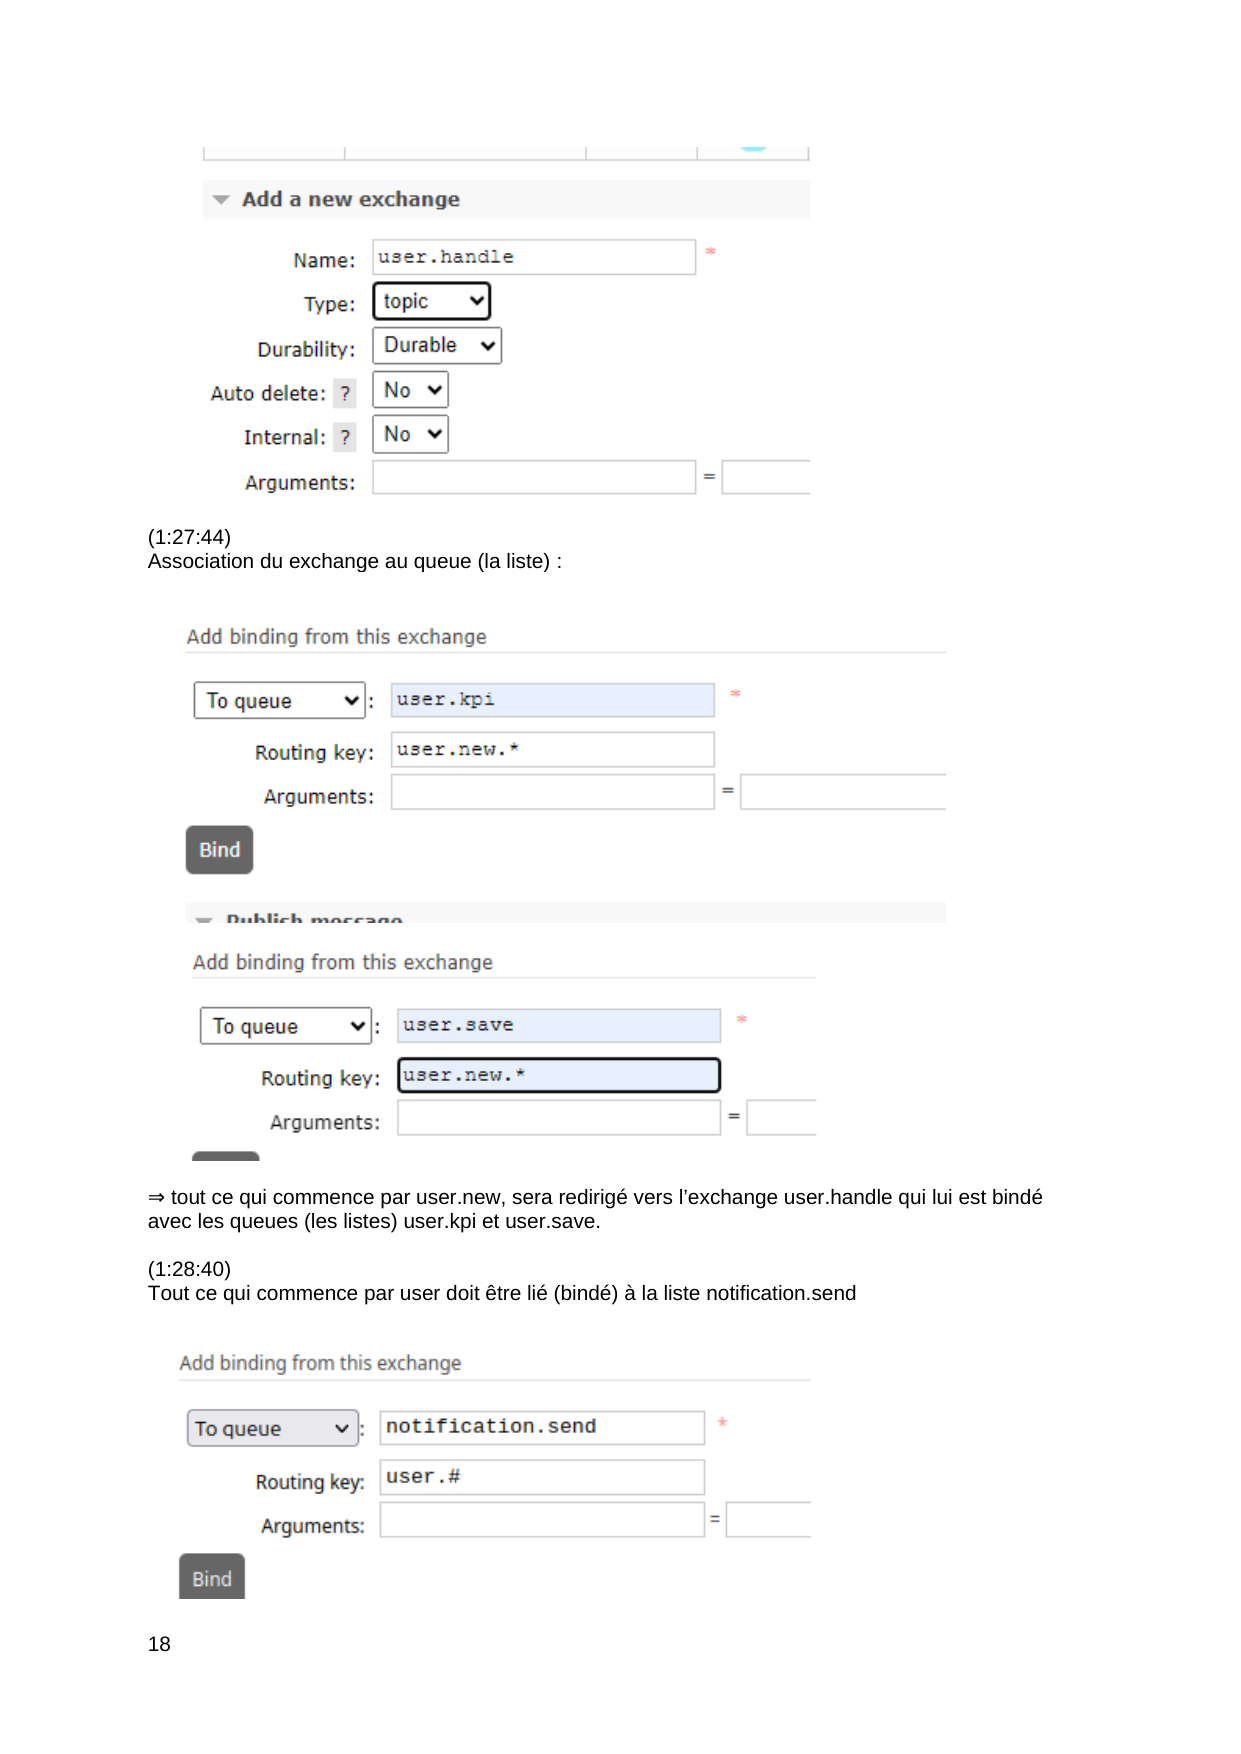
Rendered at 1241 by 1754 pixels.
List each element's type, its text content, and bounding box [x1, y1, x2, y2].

text (1:28:40) [148, 1256, 1093, 1280]
picture [147, 946, 817, 1161]
text Tout ce qui commence par user doit être lié (bindé) à la liste notification.send [148, 1280, 1093, 1304]
picture [145, 1328, 812, 1599]
text ⇒ tout ce qui commence par user.new, sera redirigé vers l’exchange user.handle qui lui est bindé avec les queues (les listes) user.kpi et user.save. [148, 1184, 1093, 1232]
picture [147, 147, 811, 501]
picture [147, 572, 947, 923]
text (1:27:44) [148, 525, 1093, 549]
text Association du exchange au queue (la liste) : [148, 549, 1093, 573]
